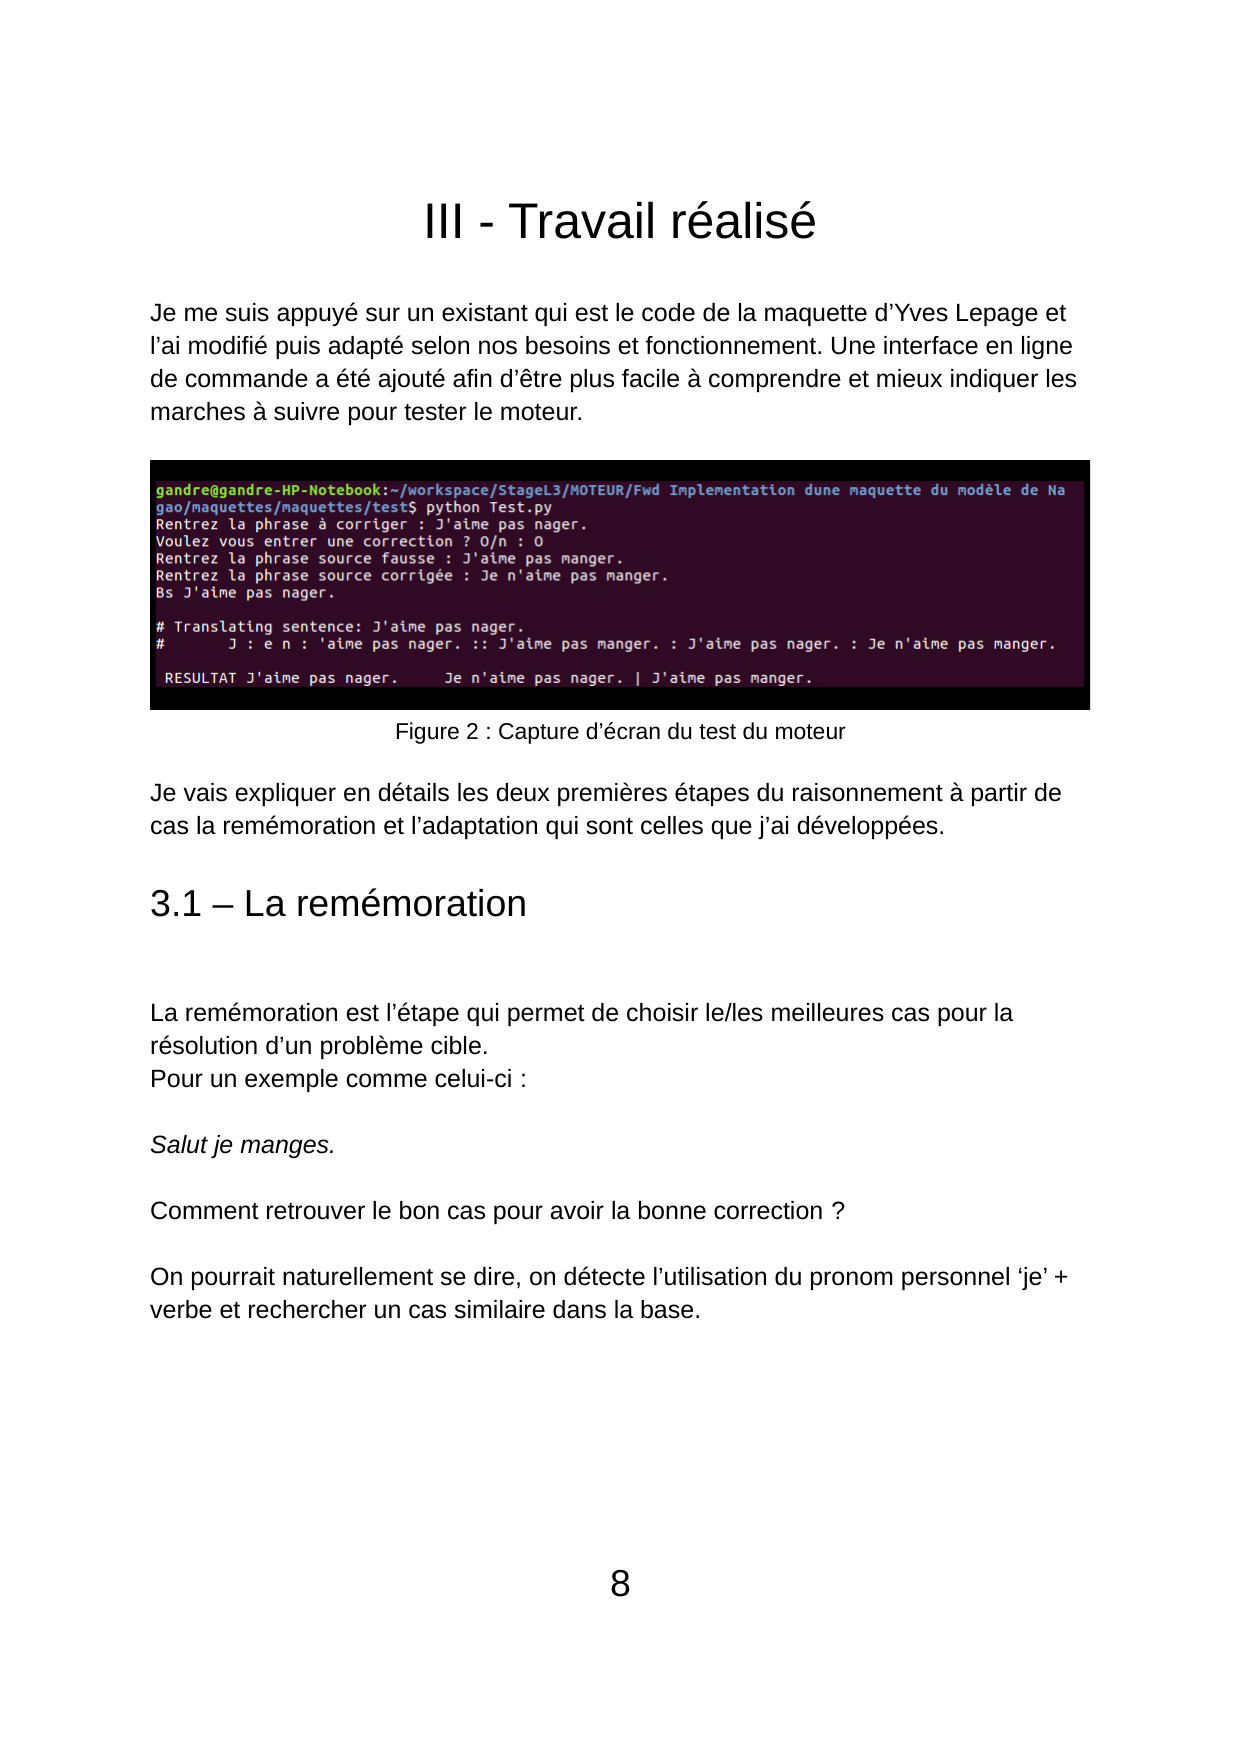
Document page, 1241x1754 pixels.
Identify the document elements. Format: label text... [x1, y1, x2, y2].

text Salut je manges. [150, 1130, 1090, 1158]
text Pour un exemple comme celui-ci : [150, 1064, 1090, 1092]
text La remémoration est l’étape qui permet de choisir le/les meilleures cas pour la résolution d’un problème cible. [150, 998, 1090, 1059]
subtitle 3.1 – La remémoration [150, 882, 1090, 925]
picture [150, 460, 1091, 710]
text Je vais expliquer en détails les deux premières étapes du raisonnement à partir de cas la remémoration et l’adaptation qui sont celles que j’ai développées. [150, 778, 1090, 840]
text Je me suis appuyé sur un existant qui est le code de la maquette d’Yves Lepage et l’ai modifié puis adapté selon nos besoins et fonctionnement. Une interface en ligne de commande a été ajouté afin d’être plus facile à comprendre et mieux indiquer les marches à suivre pour tester le moteur. [150, 298, 1090, 425]
text On pourrait naturellement se dire, on détecte l’utilisation du pronom personnel ‘je’ + verbe et rechercher un cas similaire dans la base. [150, 1262, 1090, 1323]
text Figure 2 : Capture d’écran du test du moteur [150, 710, 1090, 744]
subtitle III - Travail réalisé [150, 192, 1090, 249]
text Comment retrouver le bon cas pour avoir la bonne correction ? [150, 1196, 1090, 1224]
